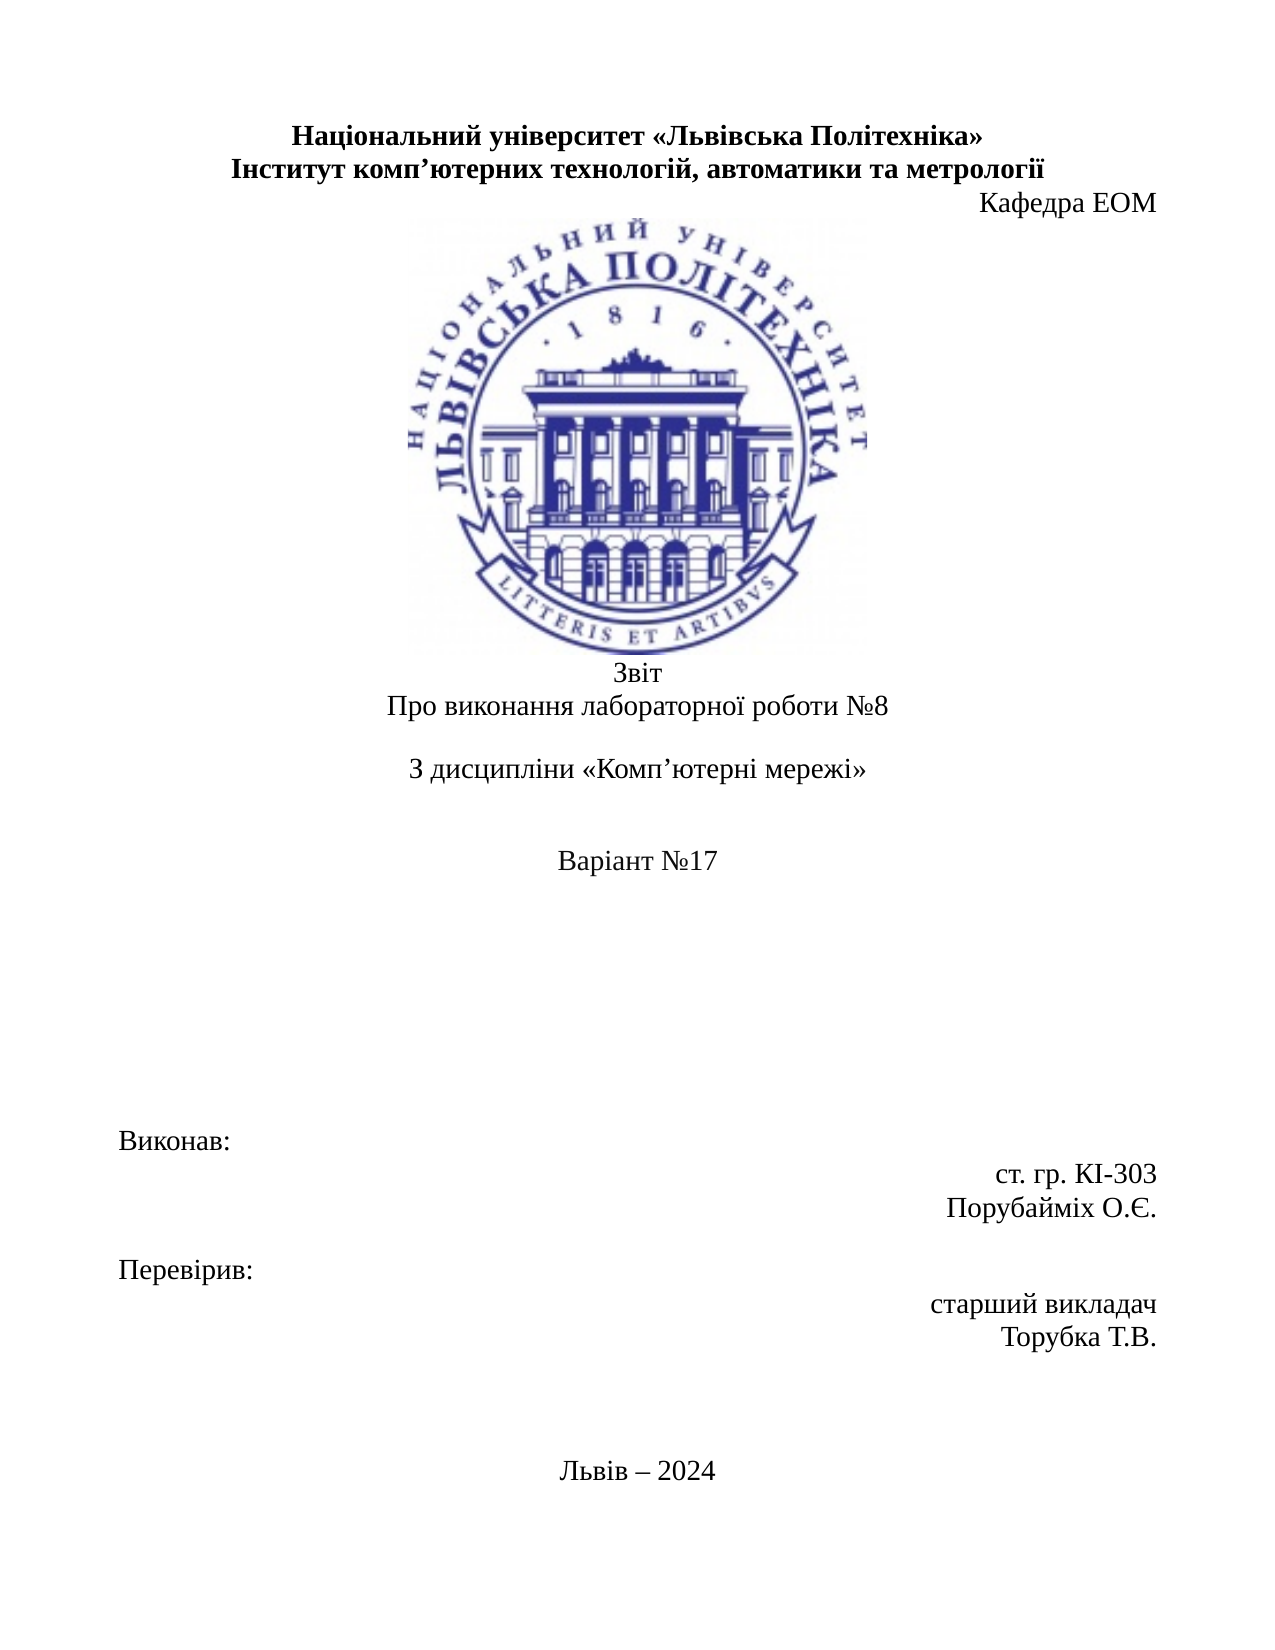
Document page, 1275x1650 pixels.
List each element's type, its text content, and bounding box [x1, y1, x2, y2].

text Кафедра ЕОМ [118, 185, 1157, 219]
text ст. гр. КІ-303 [118, 1156, 1157, 1190]
text Порубайміх О.Є. [118, 1190, 1157, 1223]
text Львів – 2024 [118, 1453, 1157, 1487]
subtitle З дисципліни «Комп’ютерні мережі» [118, 751, 1157, 784]
text Про виконання лабораторної роботи №8 [118, 688, 1157, 722]
text Виконав: [118, 1123, 1157, 1156]
text старший викладач [118, 1286, 1157, 1319]
text Перевірив: [118, 1252, 1157, 1286]
text Інститут комп’ютерних технологій, автоматики та метрології [118, 152, 1157, 185]
text Національний університет «Львівська Політехніка» [118, 118, 1157, 152]
text Звіт [118, 655, 1157, 688]
subtitle Варіант №17 [118, 843, 1157, 876]
text Торубка Т.В. [118, 1319, 1157, 1353]
